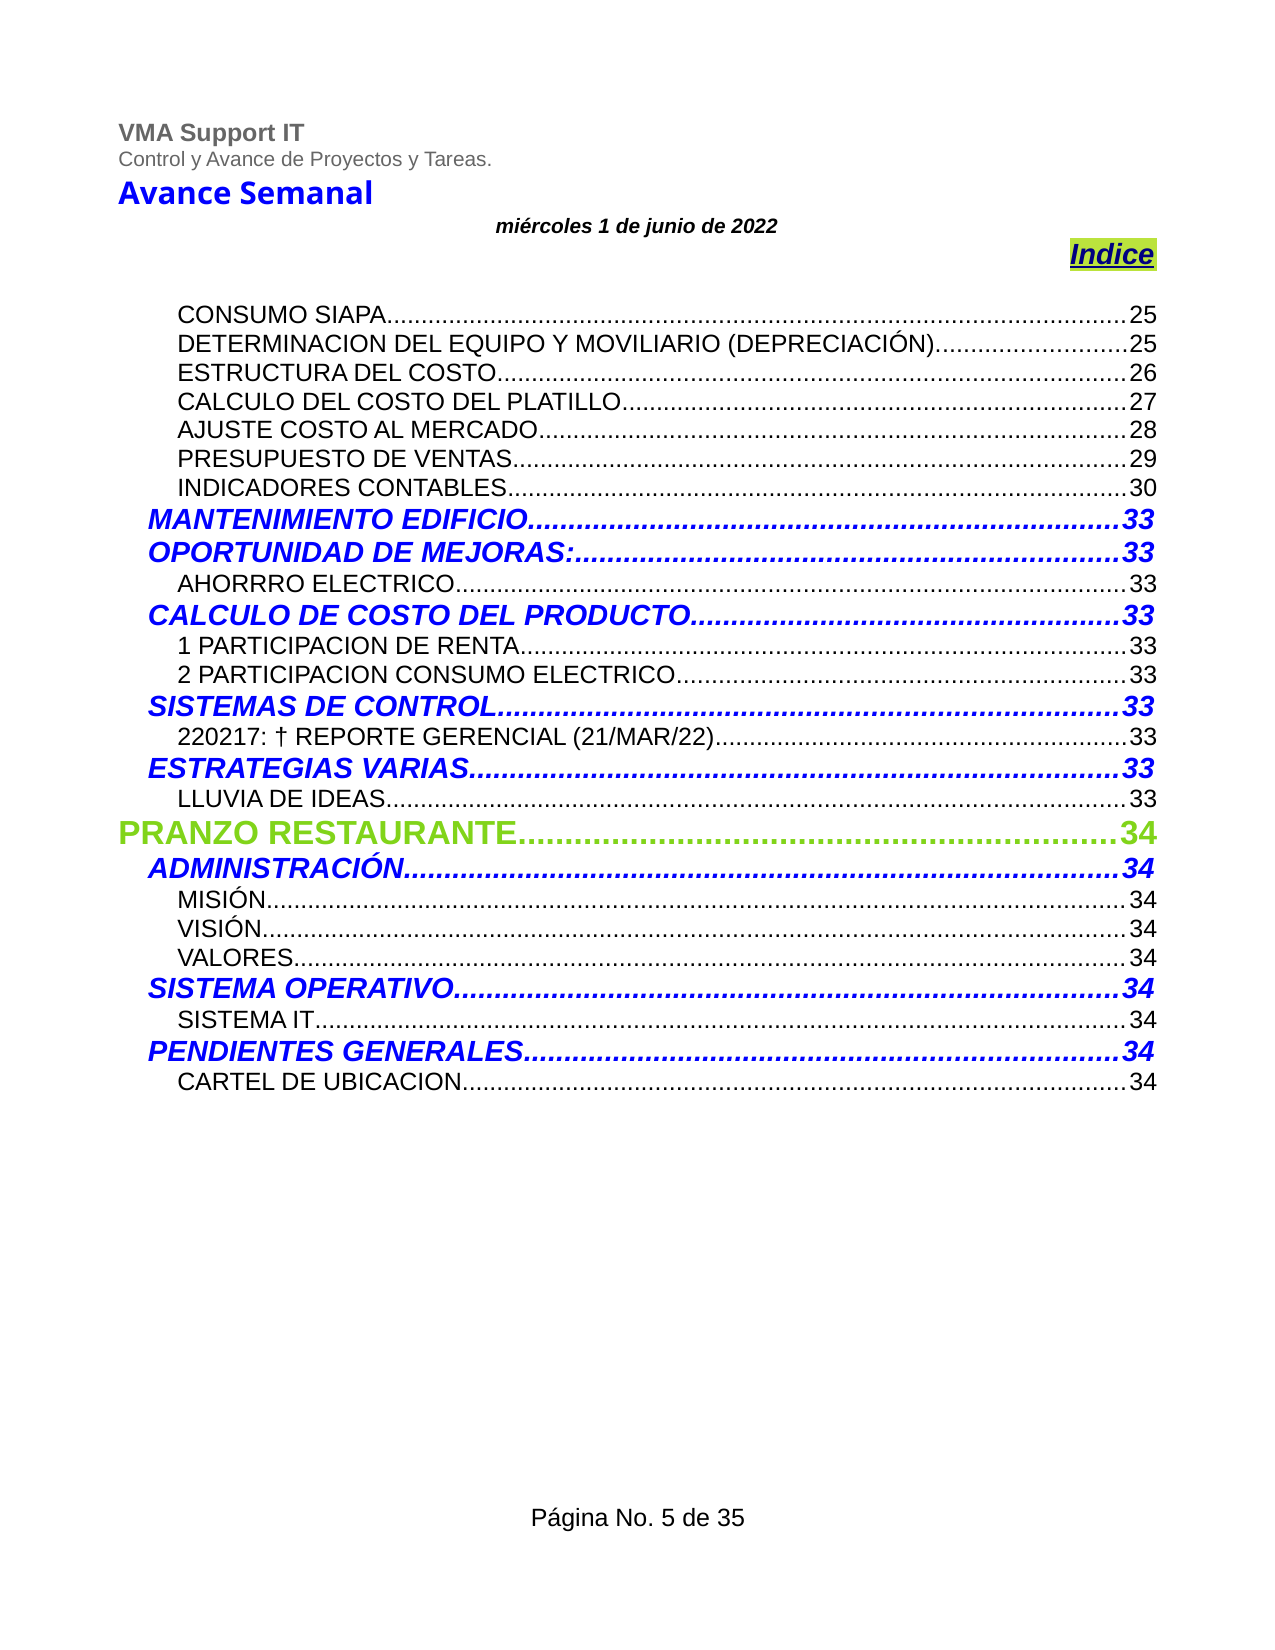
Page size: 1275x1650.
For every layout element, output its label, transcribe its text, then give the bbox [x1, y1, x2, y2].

text OPORTUNIDAD DE MEJORAS: 33 [148, 535, 1157, 569]
text INDICADORES CONTABLES 30 [177, 473, 1157, 502]
text SISTEMAS DE CONTROL 33 [148, 688, 1157, 722]
text 2 PARTICIPACION CONSUMO ELECTRICO 33 [177, 660, 1157, 688]
text Administración 34 [148, 852, 1157, 885]
text ESTRUCTURA DEL COSTO 26 [177, 358, 1157, 387]
text DETERMINACION DEL EQUIPO Y MOVILIARIO (DEPRECIACIÓN). 25 [177, 329, 1157, 358]
text Sistema Operativo 34 [148, 971, 1157, 1005]
text PRESUPUESTO DE VENTAS 29 [177, 444, 1157, 473]
text ESTRATEGIAS VARIAS 33 [148, 751, 1157, 784]
text CONSUMO SIAPA 25 [177, 300, 1157, 329]
text Valores 34 [177, 943, 1157, 971]
text Visión 34 [177, 914, 1157, 943]
text 1 PARTICIPACION DE RENTA 33 [177, 631, 1157, 660]
text CALCULO DEL COSTO DEL PLATILLO 27 [177, 387, 1157, 415]
text 220217: † REPORTE GERENCIAL (21/MAR/22) 33 [177, 722, 1157, 751]
text MANTENIMIENTO EDIFICIO 33 [148, 502, 1157, 535]
text AHORRRO ELECTRICO 33 [177, 569, 1157, 597]
text Sistema IT 34 [177, 1005, 1157, 1034]
text LLUVIA DE IDEAS 33 [177, 784, 1157, 813]
text PENDIENTES GENERALES 34 [148, 1034, 1157, 1067]
text CARTEL DE UBICACION 34 [177, 1067, 1157, 1096]
text Misión 34 [177, 885, 1157, 914]
text Pranzo Restaurante 34 [118, 813, 1157, 852]
text CALCULO DE COSTO DEL PRODUCTO 33 [148, 597, 1157, 631]
text AJUSTE COSTO AL MERCADO 28 [177, 415, 1157, 444]
